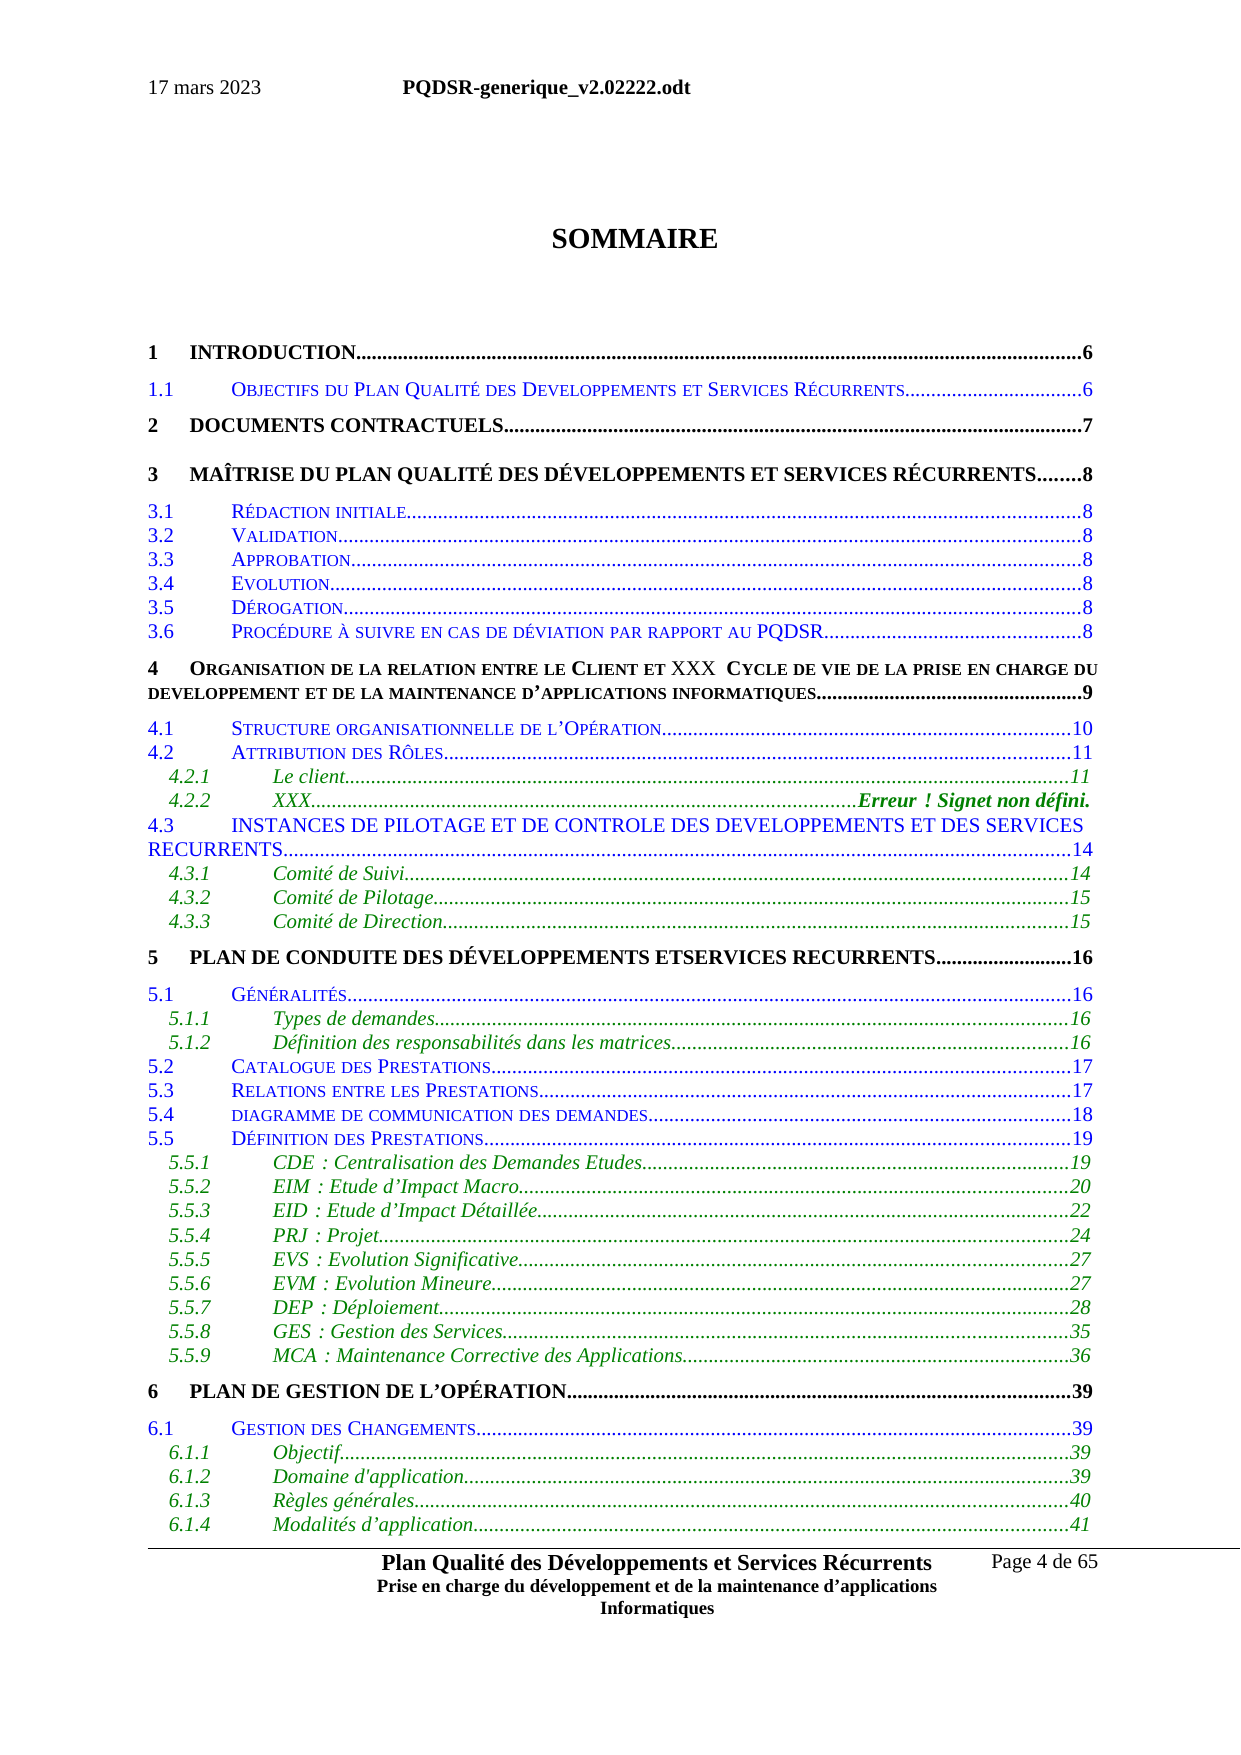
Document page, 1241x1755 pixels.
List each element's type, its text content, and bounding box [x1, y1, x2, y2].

text 4.2 Attribution des Rôles 11 [148, 740, 1137, 764]
text 2 DOCUMENTS contractuels 7 [148, 413, 1137, 437]
text 1 Introduction 6 [148, 340, 1137, 364]
text 5.1.1 Types de demandes 16 [168, 1006, 1137, 1030]
text 5.4 diagramme de communication des demandes 18 [148, 1102, 1137, 1126]
text 6.1.3 Règles générales 40 [168, 1488, 1137, 1512]
text 6.1.4 Modalités d’application 41 [168, 1512, 1137, 1536]
text 3 Maîtrise du Plan Qualité des Développements et Services Récurrents 8 [148, 462, 1137, 486]
text 5.5.9 MCA : Maintenance Corrective des Applications 36 [168, 1343, 1137, 1367]
text 5.1.2 Définition des responsabilités dans les matrices 16 [168, 1030, 1137, 1054]
text 4.1 Structure organisationnelle de l’Opération 10 [148, 716, 1137, 740]
text 6.1 Gestion des Changements 39 [148, 1416, 1137, 1440]
text 1.1 Objectifs du Plan Qualité des Developpements et Services Récurrents 6 [148, 377, 1137, 401]
text 3.4 Evolution 8 [148, 571, 1137, 595]
text 5.5 Définition des Prestations 19 [148, 1126, 1137, 1150]
text 5.5.6 EVM : Evolution Mineure 27 [168, 1271, 1137, 1295]
text 5.5.2 EIM : Etude d’Impact Macro 20 [168, 1174, 1137, 1198]
text 4.3.1 Comité de Suivi 14 [168, 861, 1137, 885]
text 5.5.3 EID : Etude d’Impact Détaillée 22 [168, 1198, 1137, 1222]
text 3.5 Dérogation 8 [148, 595, 1137, 619]
text 4.2.2 XXX Erreur ! Signet non défini. [168, 788, 1137, 812]
text 6.1.2 Domaine d'application 39 [168, 1464, 1137, 1488]
text 4.3 INSTANCES DE PILOTAGE ET DE CONTROLE DES DEVELOPPEMENTS ET DES SERVICES RECURRENTS 14 [148, 812, 1137, 861]
text 4.2.1 Le client 11 [168, 764, 1137, 788]
text 5.5.5 EVS : Evolution Significative 27 [168, 1247, 1137, 1271]
text 5.3 Relations entre les Prestations 17 [148, 1078, 1137, 1102]
text 5.1 Généralités 16 [148, 982, 1137, 1006]
text 5 Plan de conduite des Développements etservices recurrents 16 [148, 945, 1137, 969]
text 3.1 Rédaction initiale 8 [148, 499, 1137, 523]
text 4.3.2 Comité de Pilotage 15 [168, 885, 1137, 909]
text 6.1.1 Objectif 39 [168, 1440, 1137, 1464]
text 5.5.1 CDE : Centralisation des Demandes Etudes 19 [168, 1150, 1137, 1174]
text 3.3 Approbation 8 [148, 547, 1137, 571]
text 3.6 Procédure à suivre en cas de déviation par rapport au PQDSR 8 [148, 619, 1137, 643]
text 5.5.7 DEP : Déploiement 28 [168, 1295, 1137, 1319]
text 5.2 Catalogue des Prestations 17 [148, 1054, 1137, 1078]
text 6 Plan de gestion de l’opération 39 [148, 1379, 1137, 1403]
text 4.3.3 Comité de Direction 15 [168, 909, 1137, 933]
text 5.5.4 PRJ : Projet 24 [168, 1222, 1137, 1247]
text 3.2 Validation 8 [148, 523, 1137, 547]
table_header SOMMAIRE [406, 196, 864, 279]
text 5.5.8 GES : Gestion des Services 35 [168, 1319, 1137, 1343]
text 4 Organisation de la relation entre le Client et XXX Cycle de vie de la prise en charge du developpement et de la maintenance d’applications informatiques 9 [148, 656, 1137, 704]
